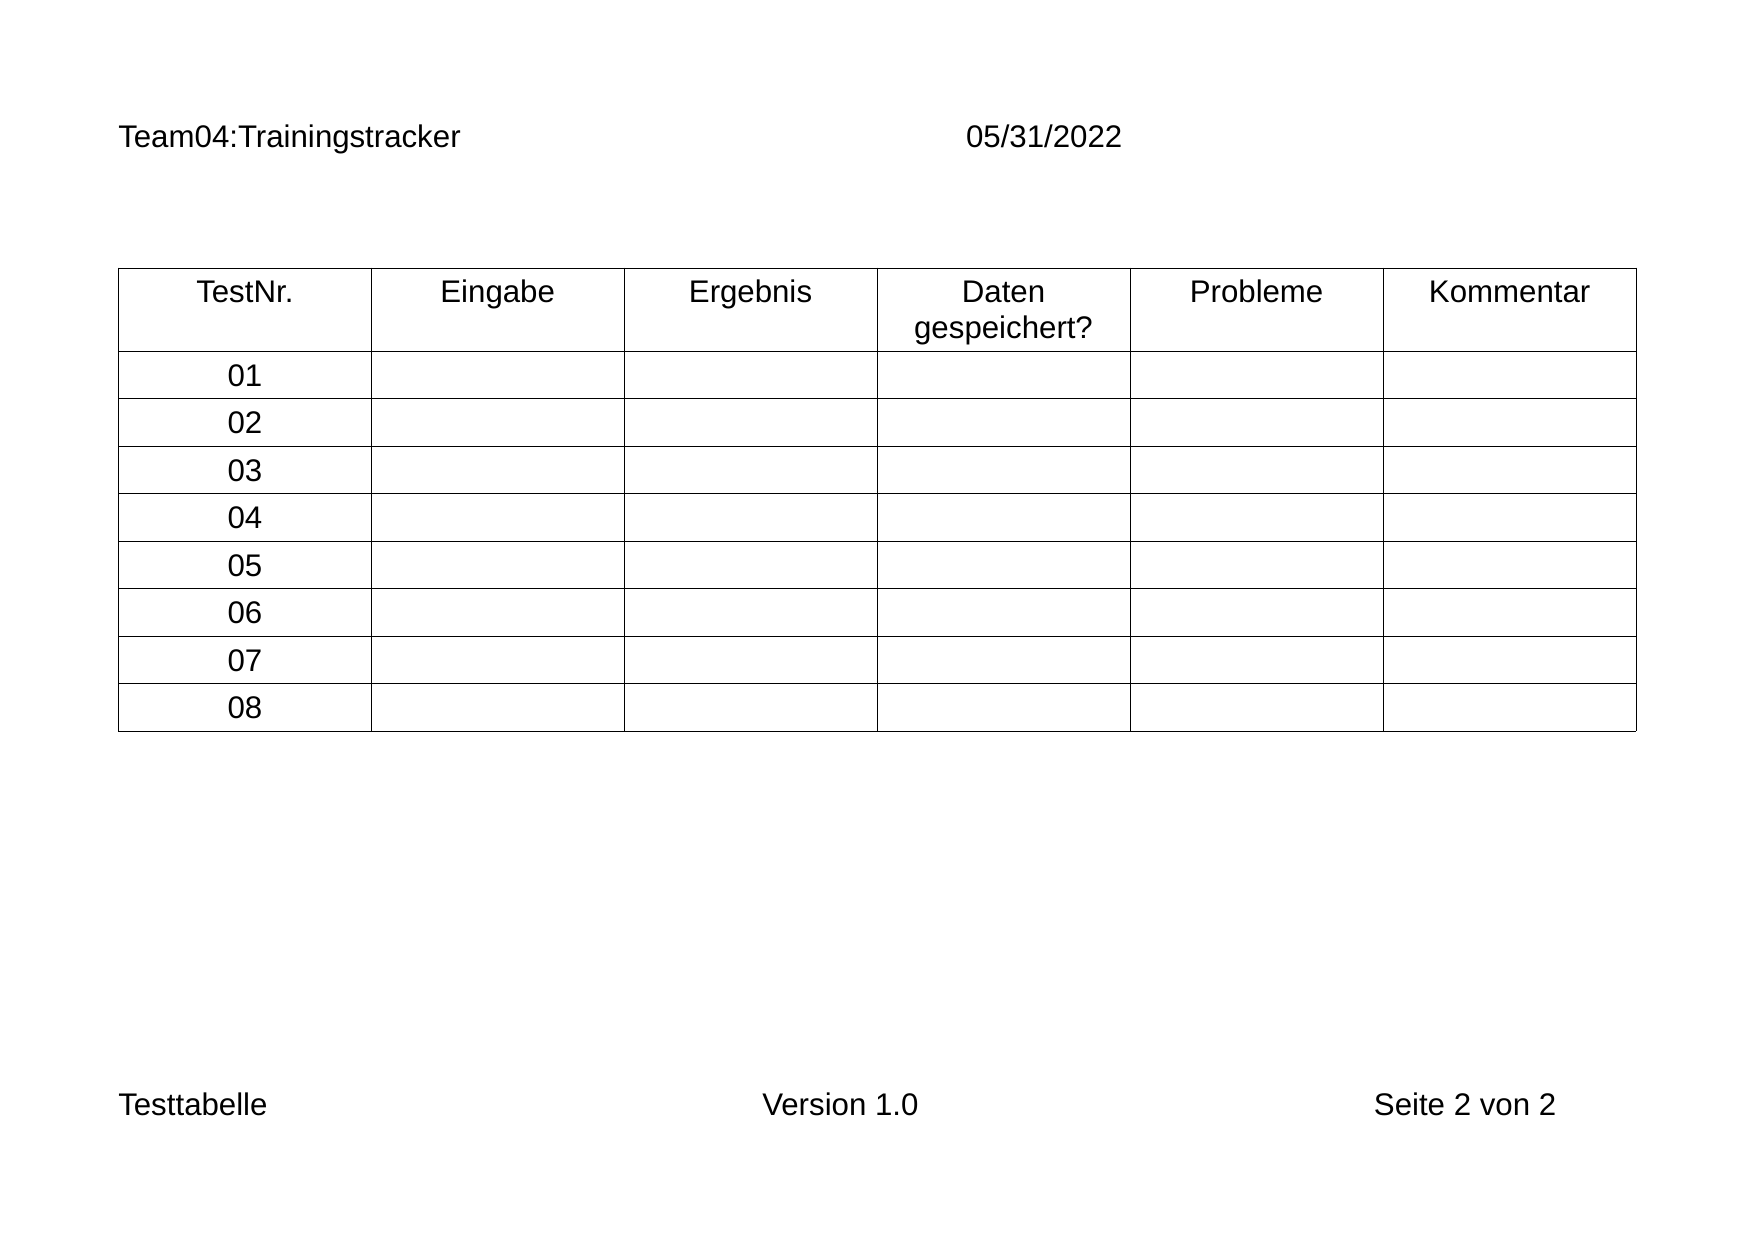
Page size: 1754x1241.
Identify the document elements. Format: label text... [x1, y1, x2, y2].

table_cell 07 [119, 637, 371, 683]
table_cell [878, 589, 1130, 636]
table_cell [1131, 399, 1383, 446]
table_header Kommentar [1384, 269, 1636, 351]
table_cell [1384, 684, 1636, 731]
table_cell [1384, 352, 1636, 398]
table_cell [1131, 589, 1383, 636]
table_cell 04 [119, 494, 371, 541]
table_cell [625, 637, 877, 683]
table_cell [1384, 589, 1636, 636]
table_cell 08 [119, 684, 371, 731]
table_cell [878, 399, 1130, 446]
table_cell [1131, 542, 1383, 588]
table_cell [1384, 447, 1636, 493]
table_cell [878, 447, 1130, 493]
table_cell [625, 399, 877, 446]
table_cell [625, 352, 877, 398]
table_cell [1131, 637, 1383, 683]
table_cell [1384, 542, 1636, 588]
table_header Ergebnis [625, 269, 877, 351]
table_cell [878, 352, 1130, 398]
table_cell [372, 684, 624, 731]
table_cell [1131, 494, 1383, 541]
table_cell 01 [119, 352, 371, 398]
table_cell [372, 494, 624, 541]
table_cell [625, 589, 877, 636]
table_cell [878, 542, 1130, 588]
table_cell [1131, 684, 1383, 731]
table_cell [878, 684, 1130, 731]
table_header TestNr. [119, 269, 371, 351]
table_cell [1384, 494, 1636, 541]
table_cell 03 [119, 447, 371, 493]
table_header Daten gespeichert? [878, 269, 1130, 351]
table_cell [1384, 399, 1636, 446]
table_cell [372, 542, 624, 588]
table_header Probleme [1131, 269, 1383, 351]
table_cell [1131, 352, 1383, 398]
table_cell [625, 542, 877, 588]
table_cell 02 [119, 399, 371, 446]
table_cell [625, 447, 877, 493]
table_cell [372, 637, 624, 683]
table_cell [372, 589, 624, 636]
table_cell [625, 684, 877, 731]
table_cell [372, 352, 624, 398]
table_cell [878, 637, 1130, 683]
table_cell [878, 494, 1130, 541]
table_cell [372, 447, 624, 493]
table_header Eingabe [372, 269, 624, 351]
table_cell [1384, 637, 1636, 683]
table_cell [372, 399, 624, 446]
table_cell [625, 494, 877, 541]
table_cell [1131, 447, 1383, 493]
table_cell 05 [119, 542, 371, 588]
table_cell 06 [119, 589, 371, 636]
